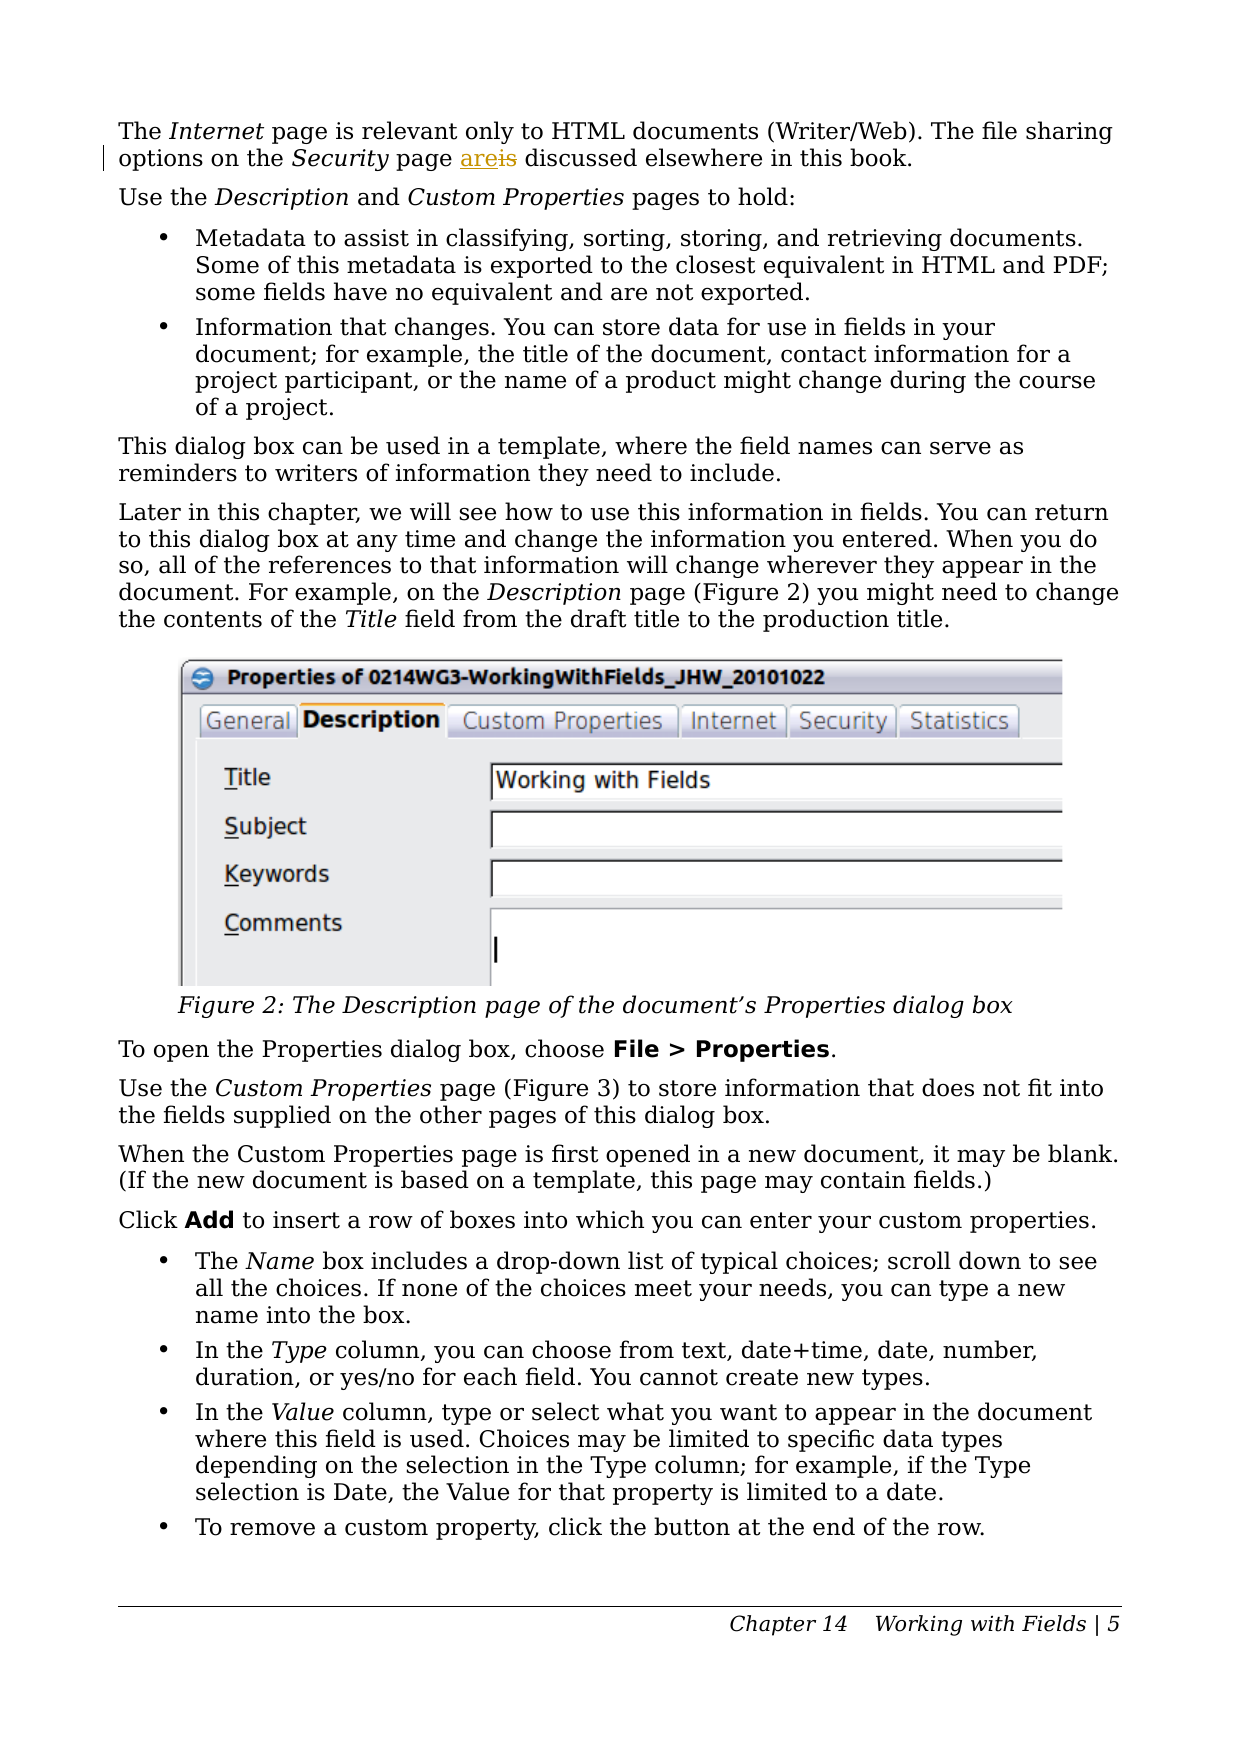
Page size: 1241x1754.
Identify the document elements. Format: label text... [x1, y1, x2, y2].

list To remove a custom property, click the button at the end of the row. [156, 1512, 1122, 1541]
list Information that changes. You can store data for use in fields in your document; for example, the title of the document, contact information for a project participant, or the name of a product might change during the course of a project. [156, 312, 1122, 421]
text Use the Custom Properties page (Figure 3) to store information that does not fit into the fields supplied on the other pages of this dialog box. [118, 1075, 1122, 1128]
text The Internet page is relevant only to HTML documents (Writer/Web). The file sharing options on the Security page are discussed elsewhere in this book. [118, 118, 1122, 171]
text Figure 2: The Description page of the document’s Properties dialog box [178, 992, 1062, 1019]
text Later in this chapter, we will see how to use this information in fields. You can return to this dialog box at any time and change the information you entered. When you do so, all of the references to that information will change wherever they appear in the document. For example, on the Description page (Figure 2) you might need to change the contents of the Title field from the draft title to the production title. [118, 499, 1122, 633]
list In the Type column, you can choose from text, date+time, date, number, duration, or yes/no for each field. You cannot create new types. [156, 1335, 1122, 1391]
picture [177, 657, 1063, 986]
text This dialog box can be used in a template, where the field names can serve as reminders to writers of information they need to include. [118, 433, 1122, 487]
list In the Value column, type or select what you want to appear in the document where this field is used. Choices may be limited to specific data types depending on the selection in the Type column; for example, if the Type selection is Date, the Value for that property is limited to a date. [156, 1397, 1122, 1506]
list The Name box includes a drop-down list of typical choices; scroll down to see all the choices. If none of the choices meet your needs, you can type a new name into the box. [156, 1246, 1122, 1328]
list Metadata to assist in classifying, sorting, storing, and retrieving documents. Some of this metadata is exported to the closest equivalent in HTML and PDF; some fields have no equivalent and are not exported. [156, 223, 1122, 306]
text To open the Properties dialog box, choose File > Properties. [118, 1036, 1122, 1063]
text When the Custom Properties page is first opened in a new document, it may be blank. (If the new document is based on a template, this page may contain fields.) [118, 1141, 1122, 1194]
text Click Add to insert a row of boxes into which you can enter your custom properties. [118, 1207, 1122, 1233]
text Use the Description and Custom Properties pages to hold: [118, 184, 1122, 211]
